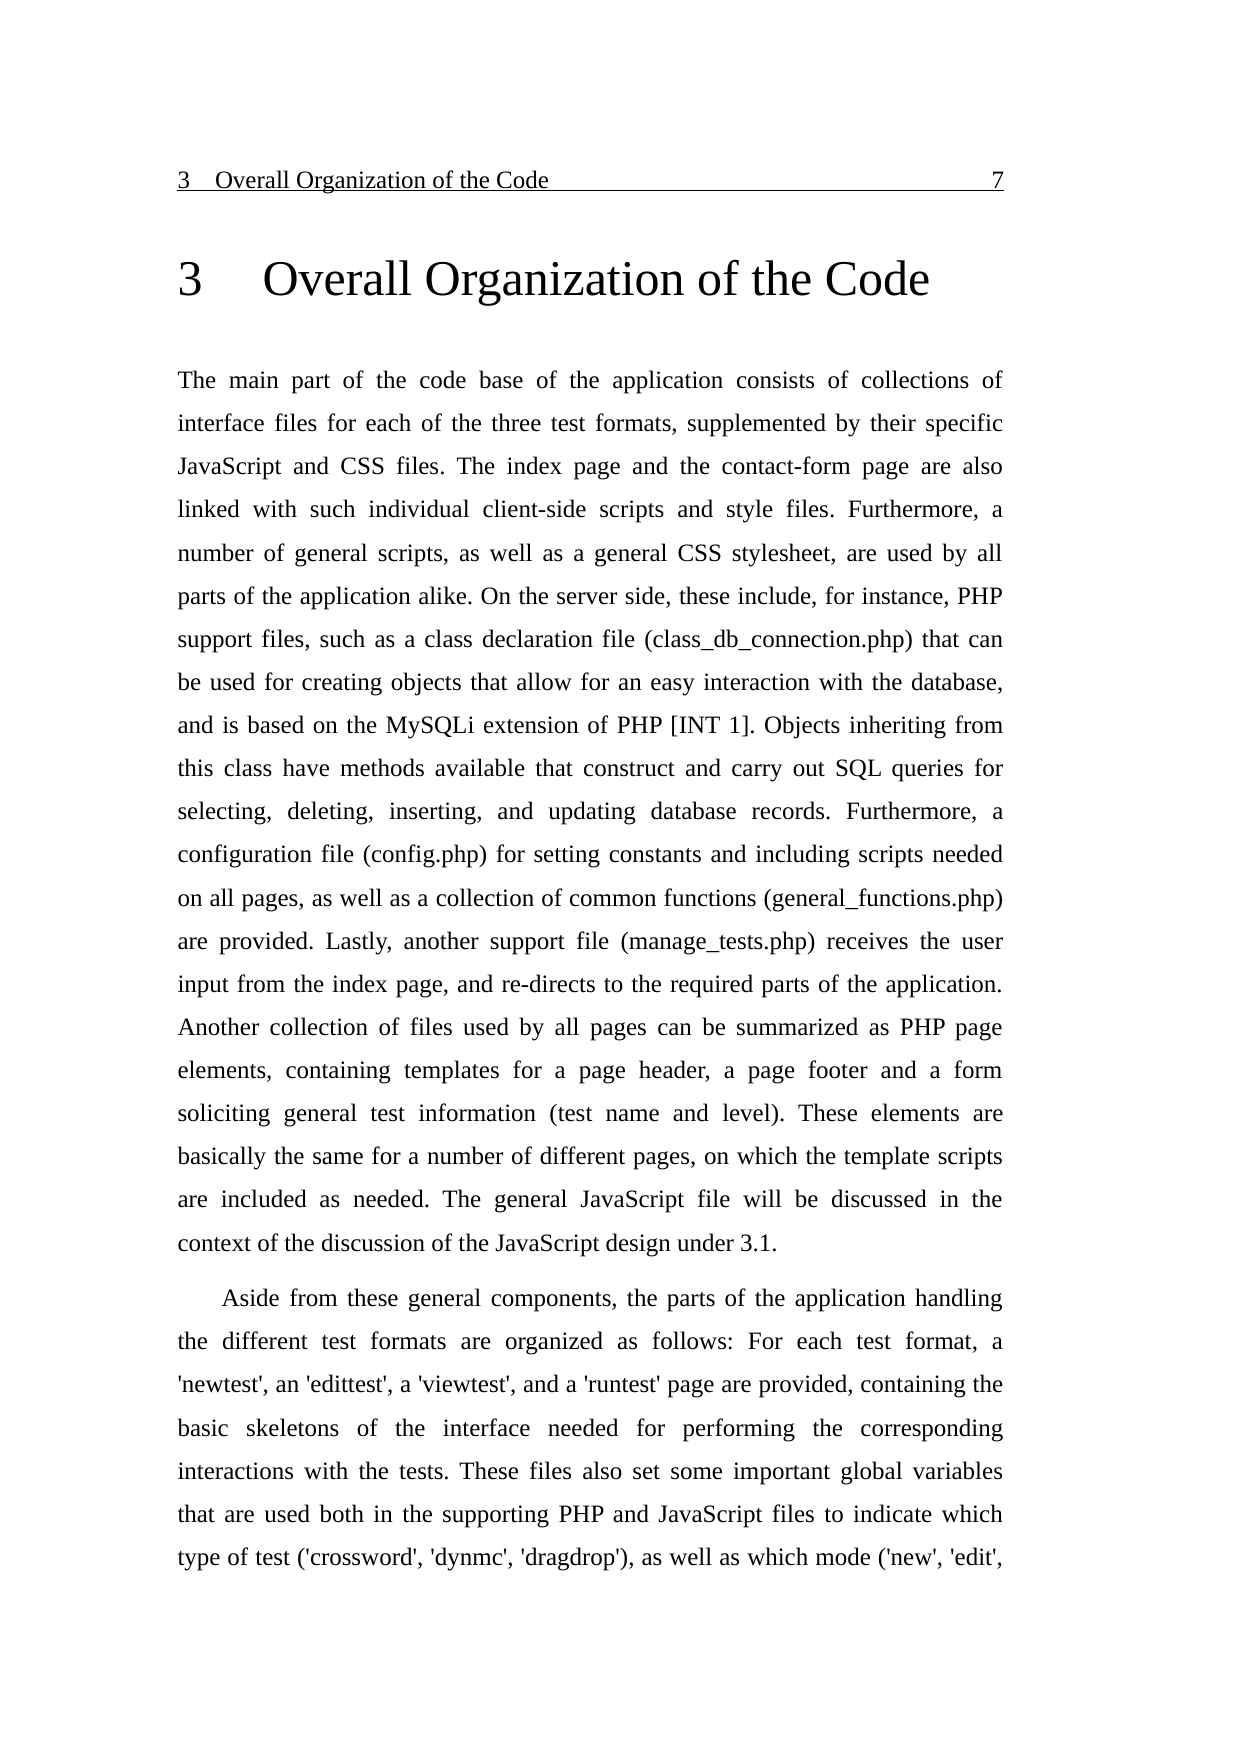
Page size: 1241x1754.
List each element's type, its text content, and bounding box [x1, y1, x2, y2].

subtitle Overall Organization of the Code [177, 248, 1004, 306]
text Aside from these general components, the parts of the application handling the different test formats are organized as follows: For each test format, a 'newtest', an 'edittest', a 'viewtest', and a 'runtest' page are provided, containing the basic skeletons of the interface needed for performing the corresponding interactions with the tests. These files also set some important global variables that are used both in the supporting PHP and JavaScript files to indicate which type of test ('crossword', 'dynmc', 'dragdrop'), as well as which mode ('new', 'edit', [177, 1283, 1004, 1571]
text The main part of the code base of the application consists of collections of interface files for each of the three test formats, supplemented by their specific JavaScript and CSS files. The index page and the contact-form page are also linked with such individual client-side scripts and style files. Furthermore, a number of general scripts, as well as a general CSS stylesheet, are used by all parts of the application alike. On the server side, these include, for instance, PHP support files, such as a class declaration file (class_db_connection.php) that can be used for creating objects that allow for an easy interaction with the database, and is based on the MySQLi extension of PHP [INT 1]. Objects inheriting from this class have methods available that construct and carry out SQL queries for selecting, deleting, inserting, and updating database records. Furthermore, a configuration file (config.php) for setting constants and including scripts needed on all pages, as well as a collection of common functions (general_functions.php) are provided. Lastly, another support file (manage_tests.php) receives the user input from the index page, and re-directs to the required parts of the application. Another collection of files used by all pages can be summarized as PHP page elements, containing templates for a page header, a page footer and a form soliciting general test information (test name and level). These elements are basically the same for a number of different pages, on which the template scripts are included as needed. The general JavaScript file will be discussed in the context of the discussion of the JavaScript design under 3.1. [177, 365, 1004, 1256]
